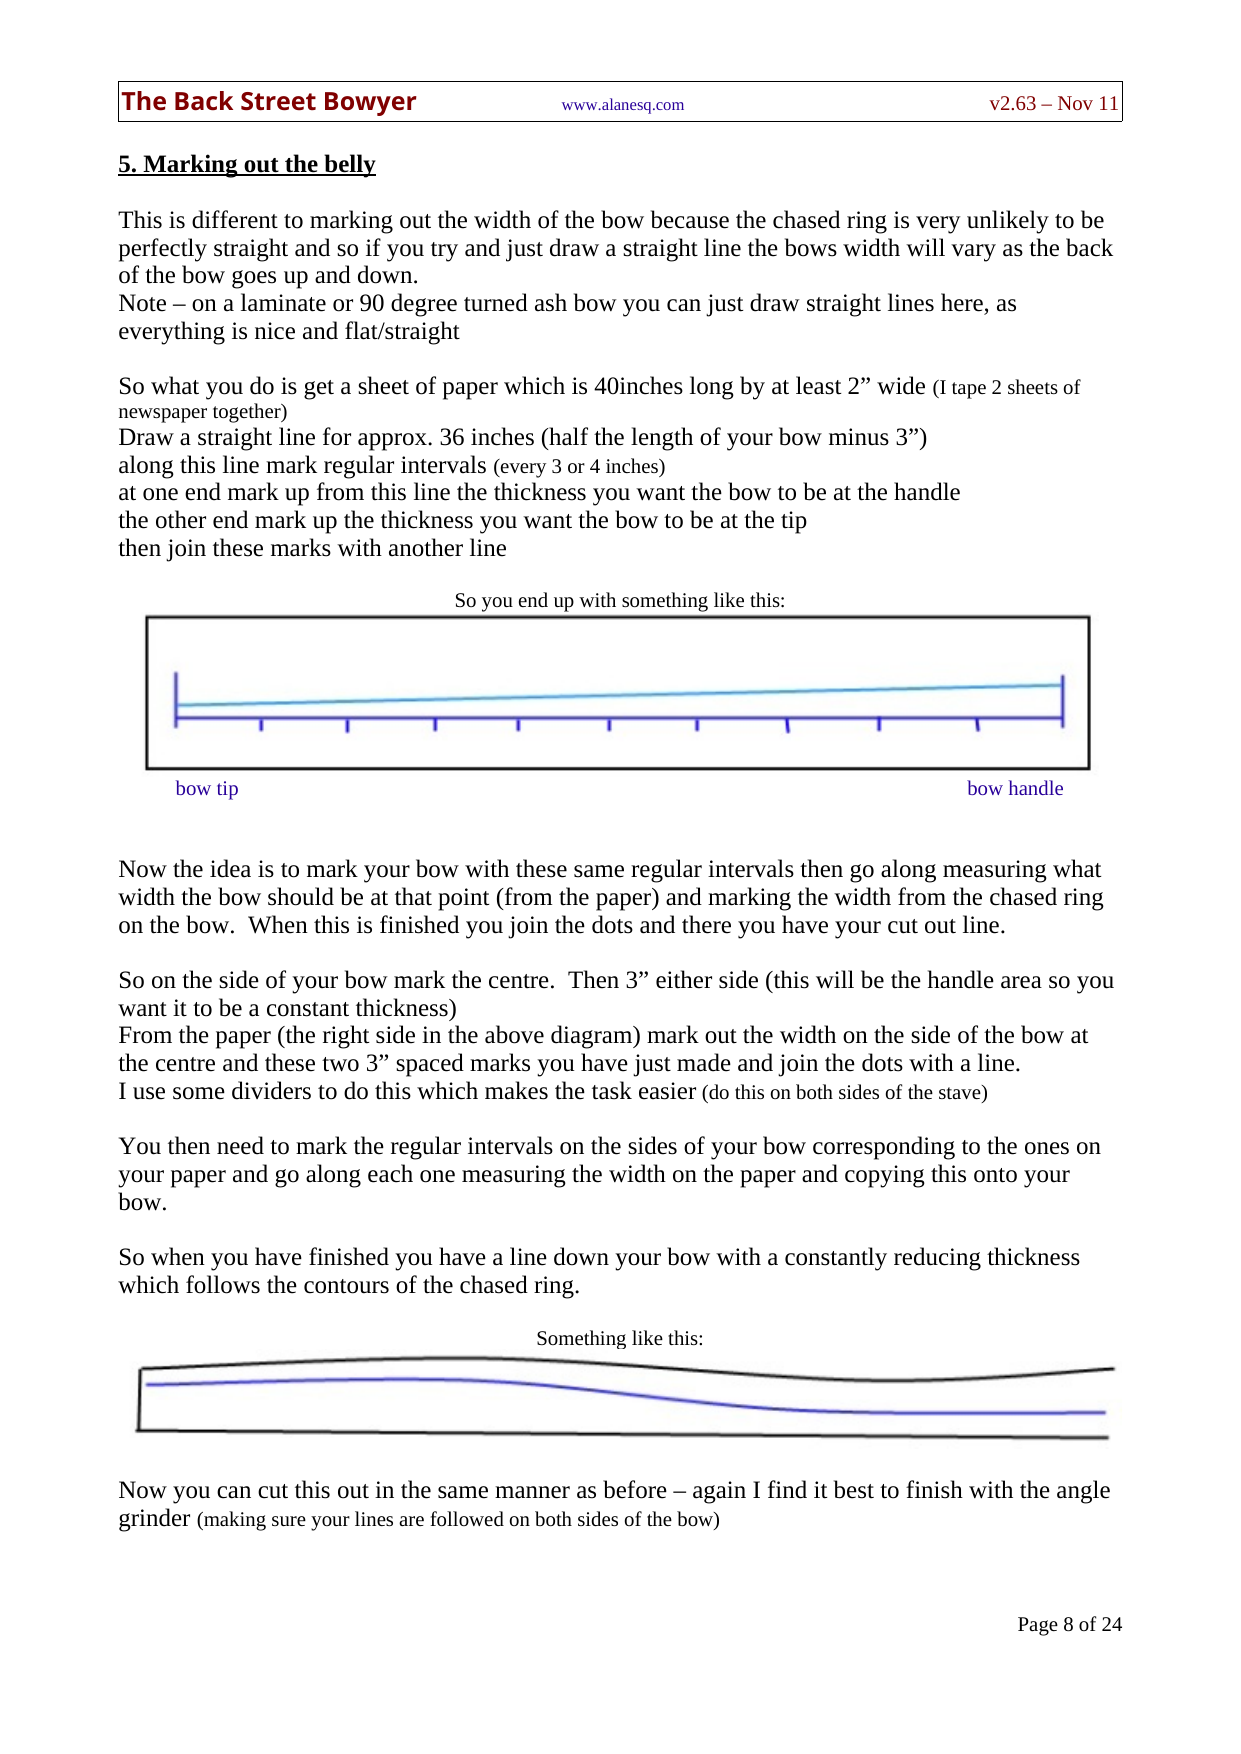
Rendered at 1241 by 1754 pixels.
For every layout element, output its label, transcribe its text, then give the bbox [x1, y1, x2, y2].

text I use some dividers to do this which makes the task easier (do this on both sides of the stave) [118, 1077, 1122, 1105]
text This is different to marking out the width of the bow because the chased ring is very unlikely to be perfectly straight and so if you try and just draw a straight line the bows width will vary as the back of the bow goes up and down. [118, 206, 1122, 289]
text Note – on a laminate or 90 degree turned ash bow you can just draw straight lines here, as everything is nice and flat/straight [118, 289, 1122, 344]
text You then need to mark the regular intervals on the sides of your bow corresponding to the ones on your paper and go along each one measuring the width on the paper and copying this onto your bow. [118, 1132, 1122, 1216]
picture [141, 612, 1099, 777]
text Now the idea is to mark your bow with these same regular intervals then go along measuring what width the bow should be at that point (from the paper) and marking the width from the chased ring on the bow. When this is finished you join the dots and there you have your cut out line. [118, 855, 1122, 938]
text at one end mark up from this line the thickness you want the bow to be at the handle [118, 478, 1122, 506]
text then join these marks with another line [118, 534, 1122, 562]
text the other end mark up the thickness you want the bow to be at the tip [118, 506, 1122, 534]
text along this line mark regular intervals (every 3 or 4 inches) [118, 451, 1122, 478]
text bow tip bow handle [118, 612, 1122, 800]
text So you end up with something like this: [118, 589, 1122, 612]
text From the paper (the right side in the above diagram) mark out the width on the side of the bow at the centre and these two 3” spaced marks you have just made and join the dots with a line. [118, 1022, 1122, 1077]
text Draw a straight line for approx. 36 inches (half the length of your bow minus 3”) [118, 423, 1122, 451]
text So what you do is get a sheet of paper which is 40inches long by at least 2” wide (I tape 2 sheets of newspaper together) [118, 372, 1122, 423]
text So when you have finished you have a line down your bow with a constantly reducing thickness which follows the contours of the chased ring. [118, 1243, 1122, 1326]
picture [118, 1349, 1123, 1449]
text Something like this: [118, 1326, 1122, 1349]
text Now you can cut this out in the same manner as before – again I find it best to finish with the angle grinder (making sure your lines are followed on both sides of the bow) [118, 1476, 1122, 1531]
text 5. Marking out the belly [118, 151, 1122, 178]
text So on the side of your bow mark the centre. Then 3” either side (this will be the handle area so you want it to be a constant thickness) [118, 966, 1122, 1022]
